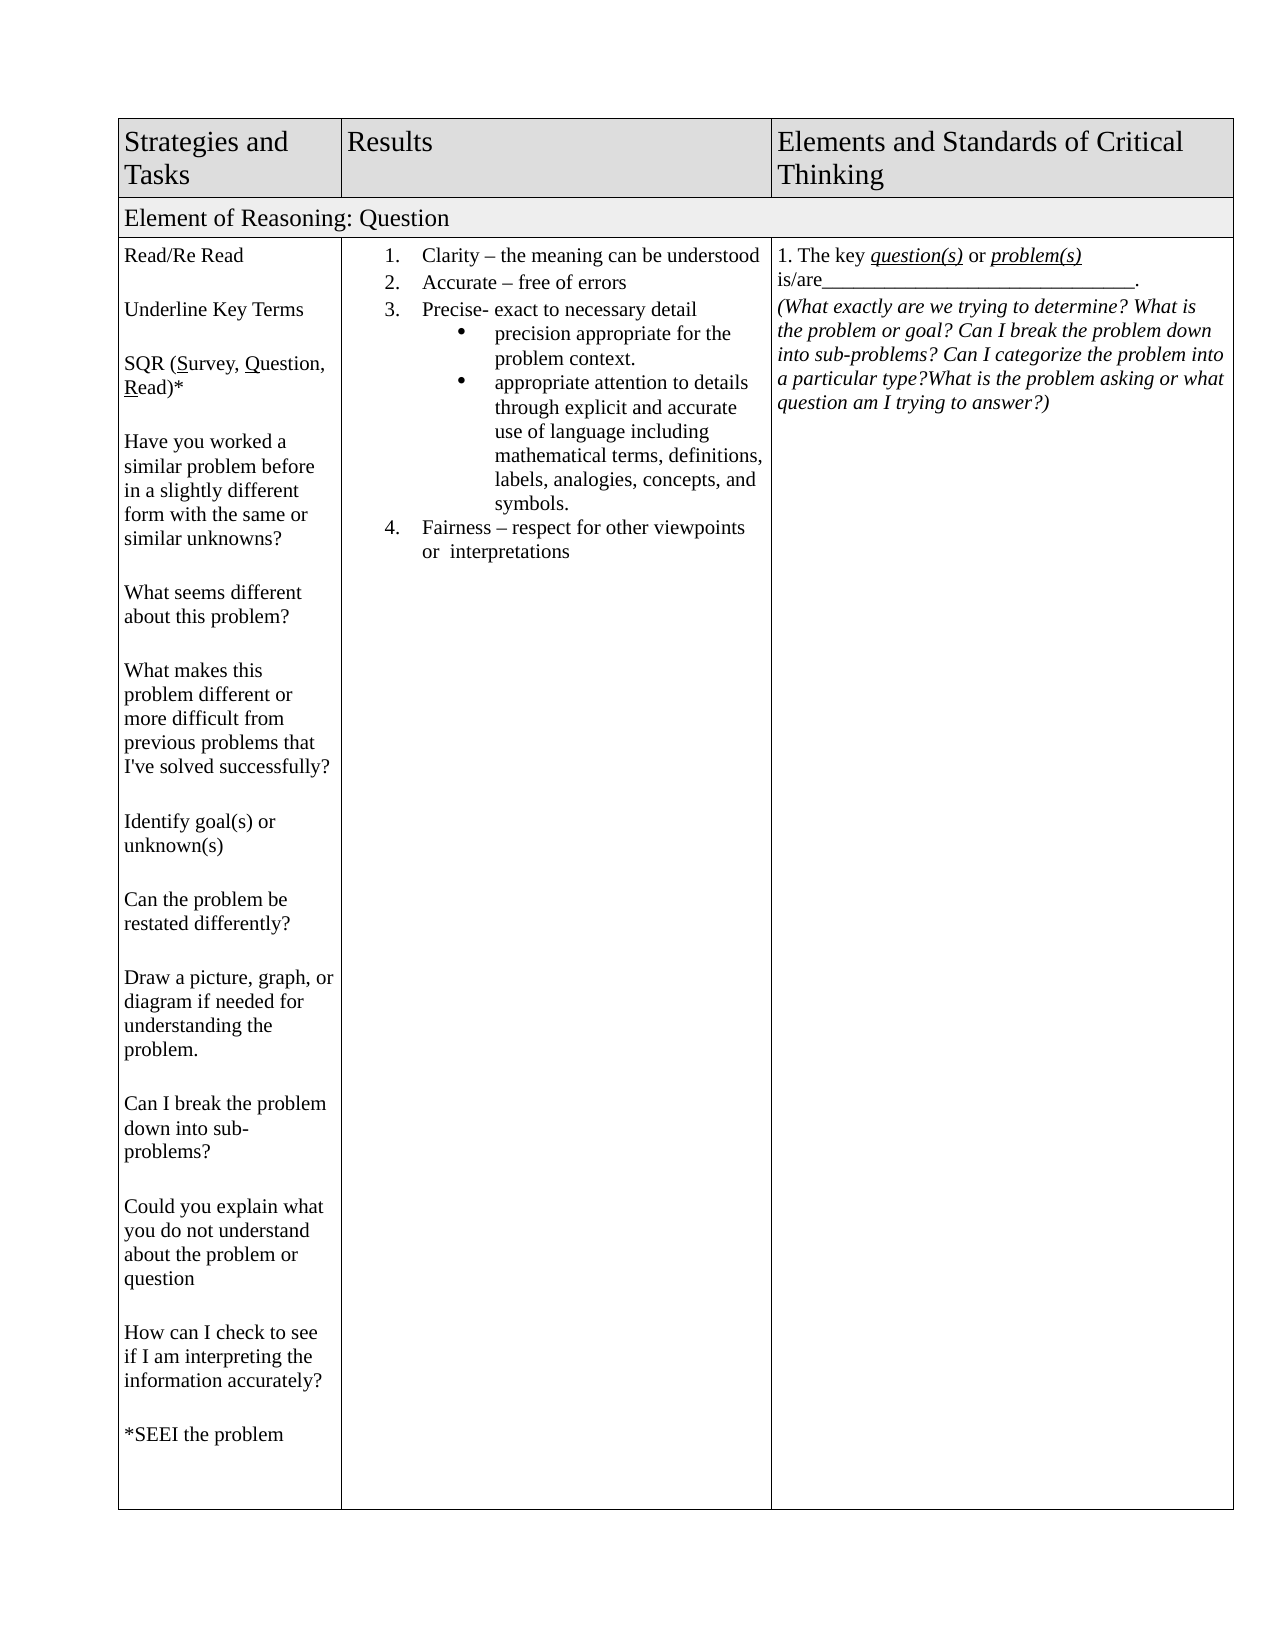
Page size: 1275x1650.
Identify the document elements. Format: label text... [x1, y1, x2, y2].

table_cell 1. The key question(s) or problem(s) is/are______________________________. (What exactly are we trying to determine? What is the problem or goal? Can I break the problem down into sub-problems? Can I categorize the problem into a particular type?What is the problem asking or what question am I trying to answer?) [772, 238, 1233, 1509]
table_cell Read/Re Read Underline Key Terms SQR (Survey, Question, Read)* Have you worked a similar problem before in a slightly different form with the same or similar unknowns? What seems different about this problem? What makes this problem different or more difficult from previous problems that I've solved successfully? Identify goal(s) or unknown(s) Can the problem be restated differently? Draw a picture, graph, or diagram if needed for understanding the problem. Can I break the problem down into sub-problems? Could you explain what you do not understand about the problem or question How can I check to see if I am interpreting the information accurately? *SEEI the problem [119, 238, 341, 1509]
table_header Results [342, 119, 771, 197]
table_cell Element of Reasoning: Question [119, 198, 1233, 237]
table_header Elements and Standards of Critical Thinking [772, 119, 1233, 197]
table_header Strategies and Tasks [119, 119, 341, 197]
table_cell Clarity – the meaning can be understood Accurate – free of errors Precise- exact to necessary detail precision appropriate for the problem context. appropriate attention to details through explicit and accurate use of language including mathematical terms, definitions, labels, analogies, concepts, and symbols. Fairness – respect for other viewpoints or interpretations [342, 238, 771, 1509]
